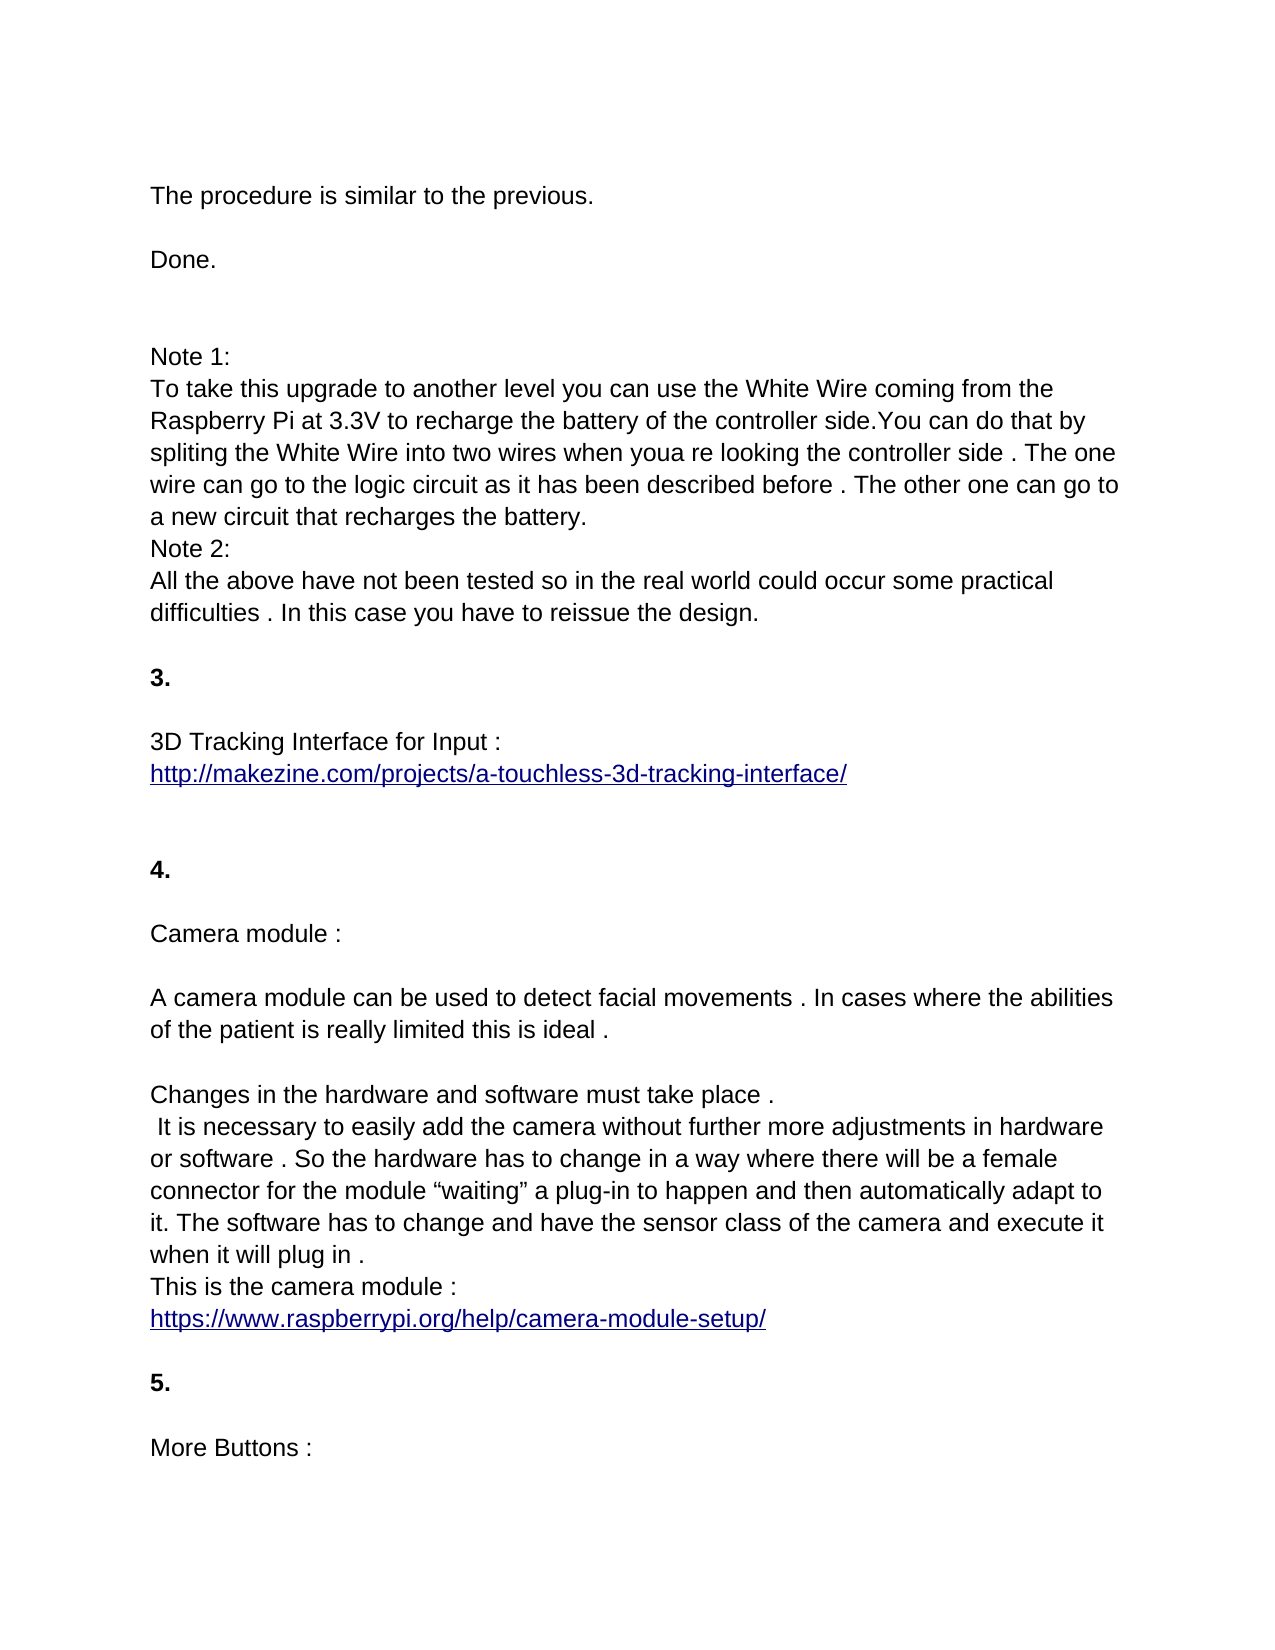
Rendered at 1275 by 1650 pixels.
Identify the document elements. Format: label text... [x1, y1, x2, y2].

text The procedure is similar to the previous. [150, 182, 1125, 210]
text Done. [150, 246, 1125, 274]
text All the above have not been tested so in the real world could occur some practical difficulties . In this case you have to reissue the design. [150, 567, 1125, 627]
text 5. [150, 1369, 1125, 1397]
text More Buttons : [150, 1433, 1125, 1461]
text It is necessary to easily add the camera without further more adjustments in hardware or software . So the hardware has to change in a way where there will be a female connector for the module “waiting” a plug-in to happen and then automatically adapt to it. The software has to change and have the sensor class of the camera and execute it when it will plug in . [150, 1112, 1125, 1269]
text 4. [150, 856, 1125, 884]
text To take this upgrade to another level you can use the White Wire coming from the Raspberry Pi at 3.3V to recharge the battery of the controller side.You can do that by spliting the White Wire into two wires when youa re looking the controller side . The one wire can go to the logic circuit as it has been described before . The other one can go to a new circuit that recharges the battery. [150, 374, 1125, 531]
text Note 1: [150, 342, 1125, 370]
text 3D Tracking Interface for Input : [150, 727, 1125, 755]
text Camera module : [150, 920, 1125, 948]
text Changes in the hardware and software must take place . [150, 1080, 1125, 1108]
text Note 2: [150, 535, 1125, 563]
text 3. [150, 663, 1125, 691]
text https://www.raspberrypi.org/help/camera-module-setup/ [150, 1305, 1125, 1333]
text http://makezine.com/projects/a-touchless-3d-tracking-interface/ [150, 759, 1125, 787]
text This is the camera module : [150, 1273, 1125, 1301]
text A camera module can be used to detect facial movements . In cases where the abilities of the patient is really limited this is ideal . [150, 984, 1125, 1044]
